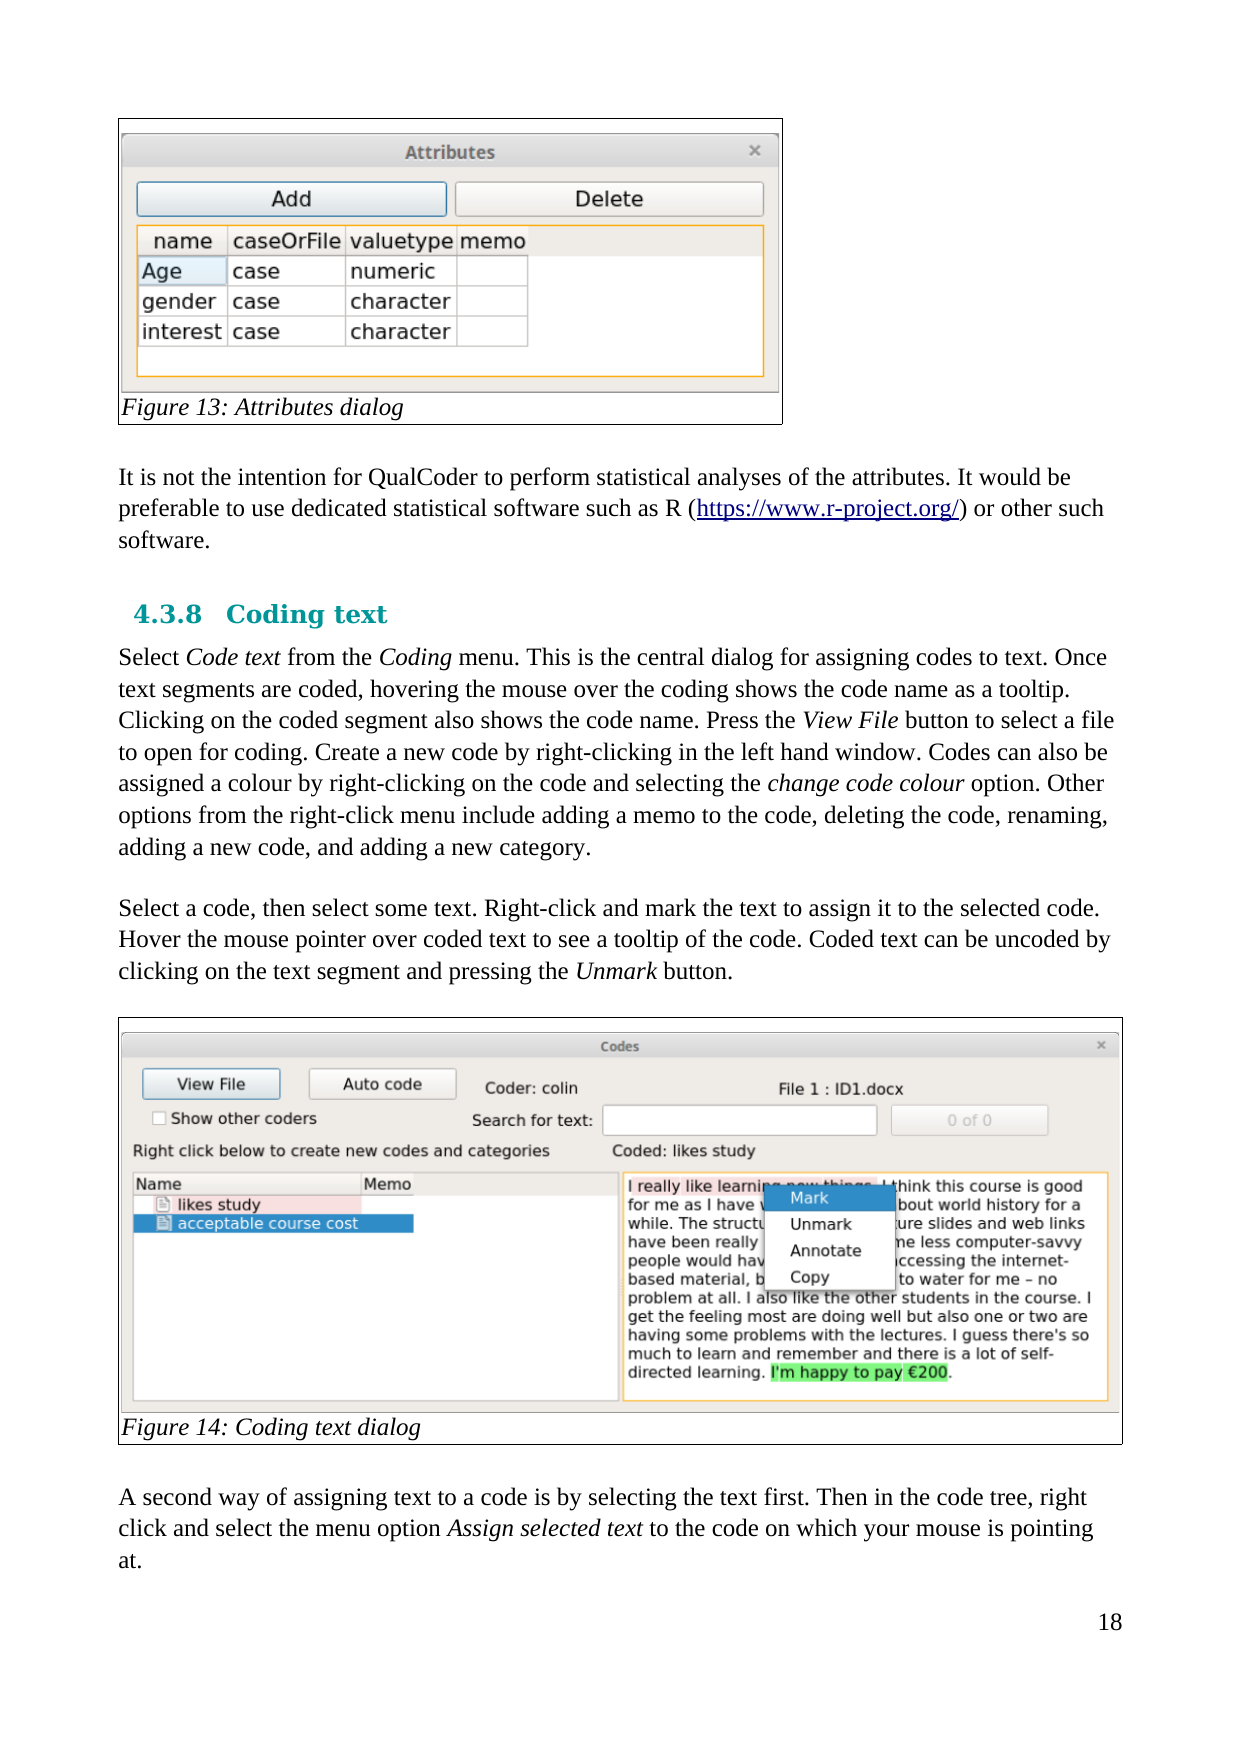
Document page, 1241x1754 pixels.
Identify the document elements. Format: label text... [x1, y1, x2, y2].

text Select a code, then select some text. Right-click and mark the text to assign it to the selected code. Hover the mouse pointer over coded text to see a tooltip of the code. Coded text can be uncoded by clicking on the text segment and pressing the Unmark button. [118, 893, 1122, 984]
picture [121, 133, 780, 393]
text Figure 13: Attributes dialog [121, 393, 779, 421]
picture [121, 1032, 1120, 1413]
text Figure 14: Coding text dialog [121, 1413, 1119, 1441]
text Select Code text from the Coding menu. This is the central dialog for assigning codes to text. Once text segments are coded, hovering the mouse over the coding shows the code name as a tooltip. Clicking on the coded segment also shows the code name. Press the View File button to select a file to open for coding. Create a new code by right-clicking in the left hand window. Codes can also be assigned a colour by right-clicking on the code and selecting the change code colour option. Other options from the right-click menu include adding a memo to the code, deleting the code, renaming, adding a new code, and adding a new category. [118, 642, 1122, 860]
subtitle Coding text [124, 600, 1122, 630]
text A second way of assigning text to a code is by selecting the text first. Then in the code tree, right click and select the menu option Assign selected text to the code on which your mouse is pointing at. [118, 1482, 1122, 1574]
text It is not the intention for QualCoder to perform statistical analyses of the attributes. It would be preferable to use dedicated statistical software such as R (https://www.r-project.org/) or other such software. [118, 462, 1122, 553]
